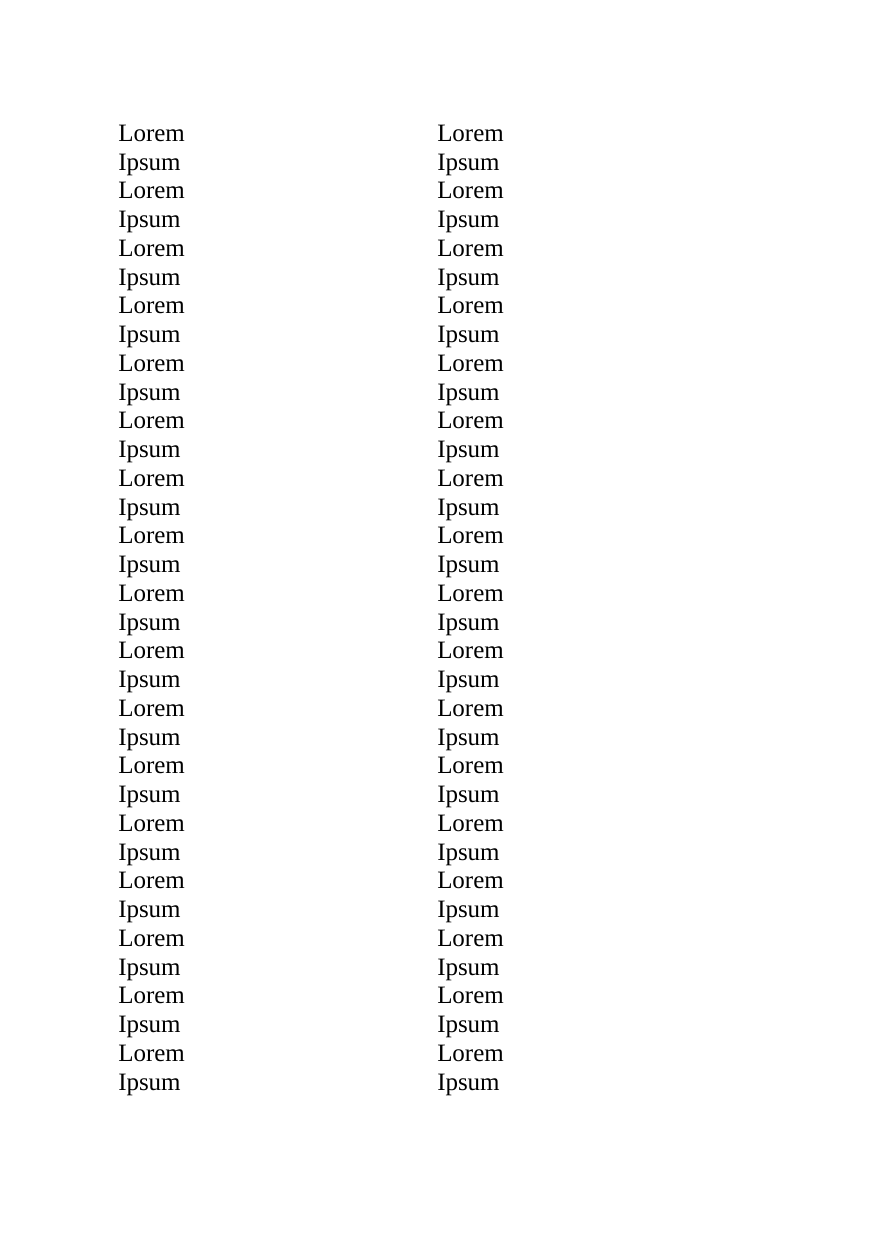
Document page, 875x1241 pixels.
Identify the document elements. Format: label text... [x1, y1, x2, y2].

text Ipsum [118, 549, 437, 578]
text Ipsum [118, 664, 437, 693]
text Ipsum [118, 894, 437, 923]
text Lorem [437, 348, 756, 377]
text Lorem [118, 923, 437, 952]
text Ipsum [437, 837, 756, 866]
text Ipsum [437, 894, 756, 923]
text Ipsum [118, 147, 437, 176]
text Lorem [437, 521, 756, 549]
text Ipsum [437, 204, 756, 233]
text Ipsum [118, 1009, 437, 1038]
text Lorem [437, 1038, 756, 1067]
text Lorem [437, 981, 756, 1009]
text Ipsum [118, 319, 437, 348]
text Ipsum [437, 549, 756, 578]
text Lorem [118, 578, 437, 607]
text Ipsum [437, 492, 756, 521]
text Ipsum [437, 664, 756, 693]
text Lorem [437, 636, 756, 664]
text Lorem [118, 118, 437, 147]
text Lorem [437, 463, 756, 492]
text Ipsum [437, 1009, 756, 1038]
text Ipsum [437, 779, 756, 808]
text Lorem [437, 406, 756, 434]
text Ipsum [118, 722, 437, 751]
text Ipsum [437, 952, 756, 981]
text Ipsum [118, 204, 437, 233]
text Lorem [437, 751, 756, 779]
text Ipsum [437, 147, 756, 176]
text Ipsum [437, 319, 756, 348]
text Ipsum [437, 262, 756, 291]
text Lorem [437, 578, 756, 607]
text Ipsum [437, 1067, 756, 1096]
text Ipsum [118, 377, 437, 406]
text Ipsum [437, 607, 756, 636]
text Lorem [118, 981, 437, 1009]
text Ipsum [118, 434, 437, 463]
text Lorem [118, 348, 437, 377]
text Lorem [118, 693, 437, 722]
text Ipsum [118, 607, 437, 636]
text Lorem [437, 291, 756, 319]
text Lorem [437, 866, 756, 894]
text Ipsum [437, 722, 756, 751]
text Ipsum [437, 377, 756, 406]
text Lorem [118, 636, 437, 664]
text Ipsum [118, 952, 437, 981]
text Ipsum [118, 1067, 437, 1096]
text Lorem [437, 233, 756, 262]
text Lorem [118, 463, 437, 492]
text Lorem [118, 1038, 437, 1067]
text Ipsum [118, 492, 437, 521]
text Lorem [437, 693, 756, 722]
text Lorem [118, 521, 437, 549]
text Lorem [118, 751, 437, 779]
text Lorem [118, 808, 437, 837]
text Lorem [437, 808, 756, 837]
text Ipsum [118, 779, 437, 808]
text Lorem [437, 118, 756, 147]
text Ipsum [118, 837, 437, 866]
text Lorem [118, 176, 437, 204]
text Lorem [437, 923, 756, 952]
text Lorem [437, 176, 756, 204]
text Lorem [118, 866, 437, 894]
text Lorem [118, 233, 437, 262]
text Lorem [118, 291, 437, 319]
text Lorem [118, 406, 437, 434]
text Ipsum [437, 434, 756, 463]
text Ipsum [118, 262, 437, 291]
